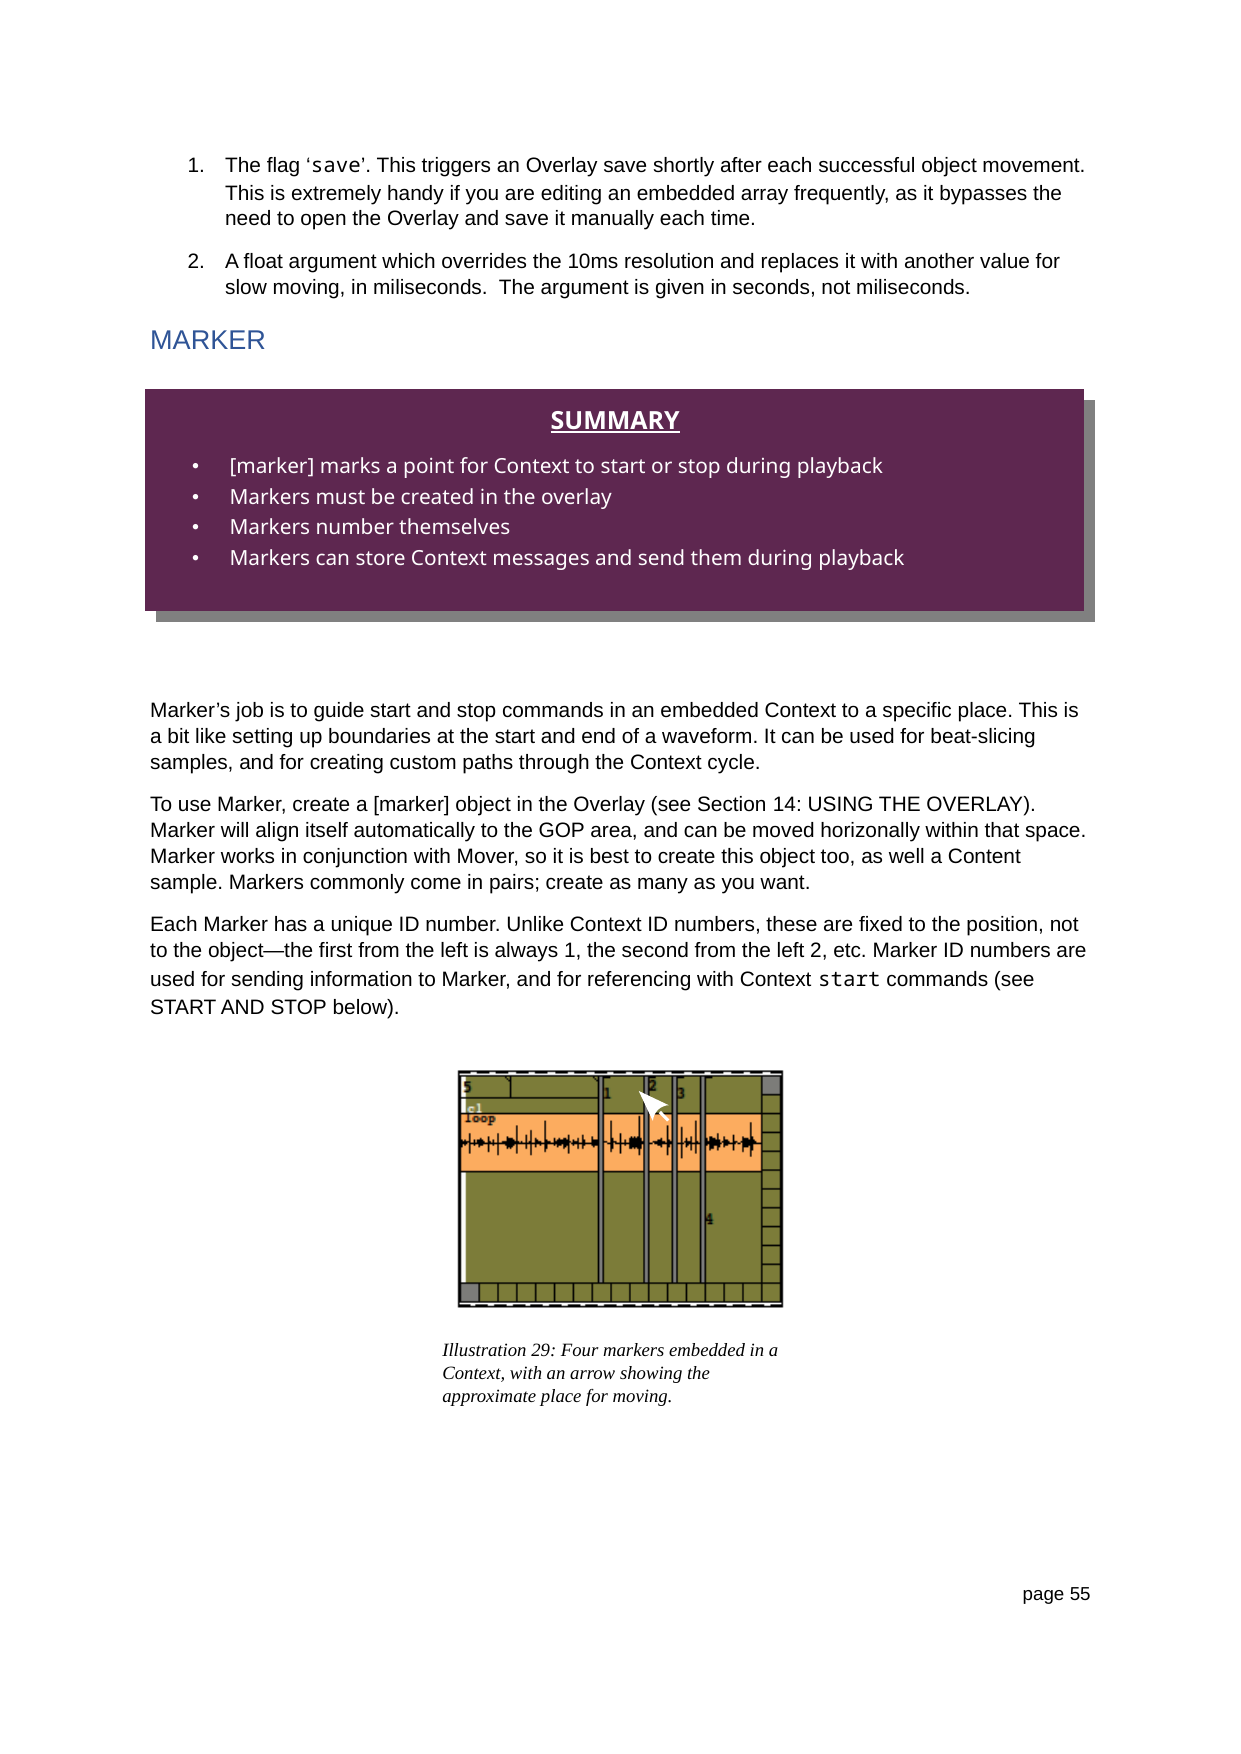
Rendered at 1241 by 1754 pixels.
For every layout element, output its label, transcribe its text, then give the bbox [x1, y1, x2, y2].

text Illustration 29: Four markers embedded in a Context, with an arrow showing the approximate place for moving. [442, 1325, 798, 1407]
subtitle SUMMARY [154, 403, 1075, 437]
list The flag ‘save’. This triggers an Overlay save shortly after each successful object movement. This is extremely handy if you are editing an embedded array frequently, as it bypasses the need to open the Overlay and save it manually each time. [187, 150, 1090, 230]
picture [441, 1055, 799, 1325]
subtitle MARKER [150, 324, 1090, 355]
text To use Marker, create a [marker] object in the Overlay (see Section 14: USING THE OVERLAY). Marker will align itself automatically to the GOP area, and can be moved horizonally within that space. Marker works in conjunction with Mover, so it is best to create this object too, as well a Content sample. Markers commonly come in pairs; create as many as you want. [150, 792, 1090, 894]
list Markers can store Context messages and send them during playback [192, 543, 1075, 571]
text Each Marker has a unique ID number. Unlike Context ID numbers, these are fixed to the position, not to the object—the first from the left is always 1, the second from the left 2, etc. Marker ID numbers are used for sending information to Marker, and for referencing with Context start commands (see START AND STOP below). [150, 912, 1090, 1018]
text Marker’s job is to guide start and stop commands in an embedded Context to a specific place. This is a bit like setting up boundaries at the start and end of a waveform. It can be used for beat-slicing samples, and for creating custom paths through the Context cycle. [150, 698, 1090, 774]
list Markers number themselves [192, 512, 1075, 541]
list Markers must be created in the overlay [192, 482, 1075, 510]
list [marker] marks a point for Context to start or stop during playback [192, 451, 1075, 479]
list A float argument which overrides the 10ms resolution and replaces it with another value for slow moving, in miliseconds. The argument is given in seconds, not miliseconds. [187, 249, 1090, 298]
